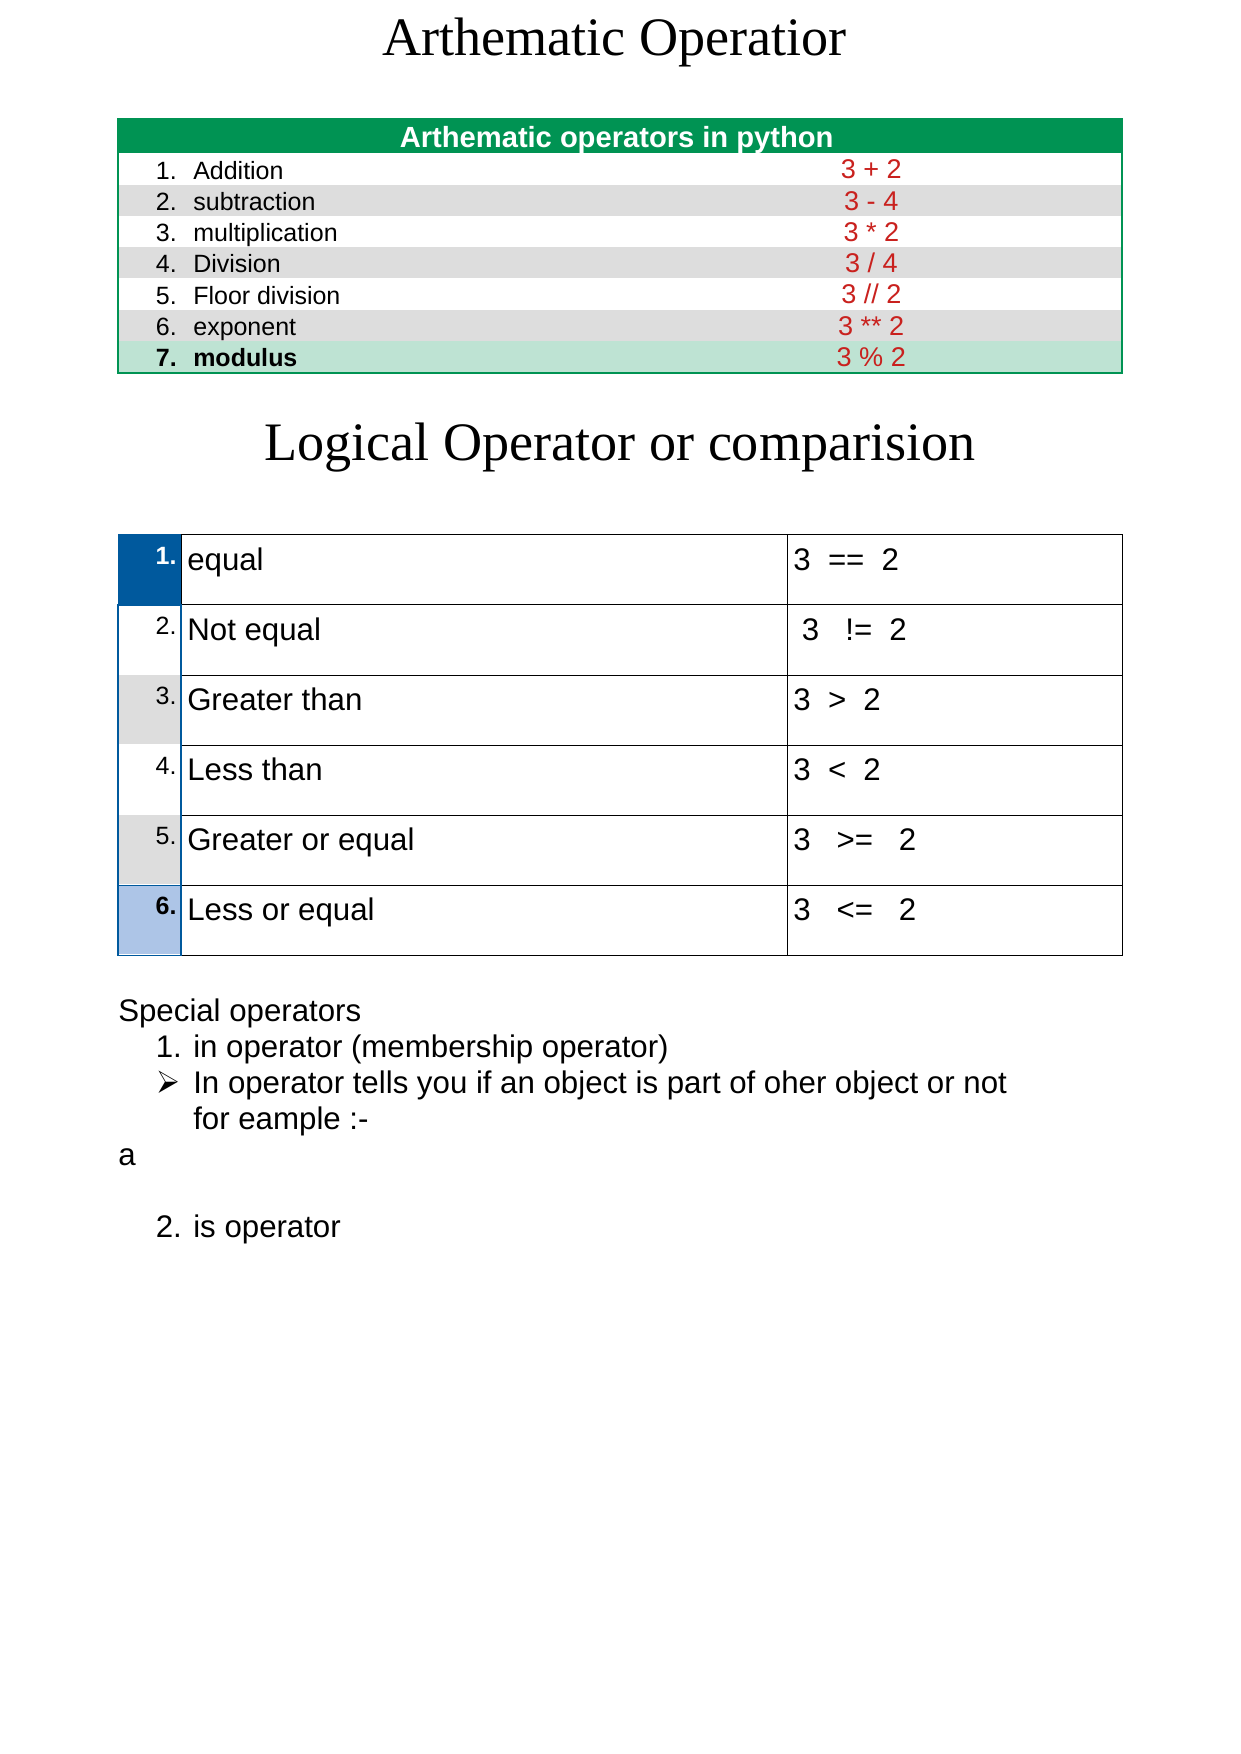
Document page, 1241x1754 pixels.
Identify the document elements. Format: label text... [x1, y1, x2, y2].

table_cell Division [119, 247, 620, 278]
list for eample :- [156, 1100, 1122, 1136]
text Special operators [118, 992, 1122, 1028]
table_cell Floor division [119, 278, 620, 309]
table_cell 3 != 2 [788, 605, 1122, 674]
table_cell Less than [182, 746, 787, 814]
table_cell Greater than [182, 676, 787, 744]
table_cell 3 // 2 [620, 278, 1121, 309]
list in operator (membership operator) [156, 1028, 1122, 1064]
list is operator [156, 1208, 1122, 1244]
table_cell 3 + 2 [620, 153, 1121, 184]
table_cell subtraction [119, 185, 620, 216]
table_cell 3 - 4 [620, 185, 1121, 216]
table_cell Greater or equal [182, 816, 787, 884]
table_cell [119, 606, 180, 674]
table_cell 3 > 2 [788, 676, 1122, 744]
table_cell 3 >= 2 [788, 816, 1122, 884]
table_cell 3 * 2 [620, 216, 1121, 247]
table_cell Addition [119, 153, 620, 184]
text Logical Operator or comparision [118, 409, 1122, 472]
table_cell [119, 815, 180, 884]
table_cell 3 ** 2 [620, 310, 1121, 341]
table_cell [119, 886, 180, 954]
table_cell 3 <= 2 [788, 886, 1122, 954]
list In operator tells you if an object is part of oher object or not [156, 1064, 1122, 1100]
text a [118, 1136, 1122, 1172]
table_header [118, 534, 181, 604]
table_cell [119, 745, 180, 814]
table_cell exponent [119, 310, 620, 341]
table_cell Less or equal [182, 886, 787, 954]
table_header 3 == 2 [788, 535, 1122, 604]
table_header Arthematic operators in python [119, 120, 1121, 153]
table_cell 3 % 2 [620, 341, 1121, 372]
table_header equal [182, 535, 787, 604]
table_cell 3 < 2 [788, 746, 1122, 814]
table_cell Not equal [182, 605, 787, 674]
table_cell modulus [119, 341, 620, 372]
table_cell 3 / 4 [620, 247, 1121, 278]
table_cell [119, 675, 180, 744]
table_cell multiplication [119, 216, 620, 247]
